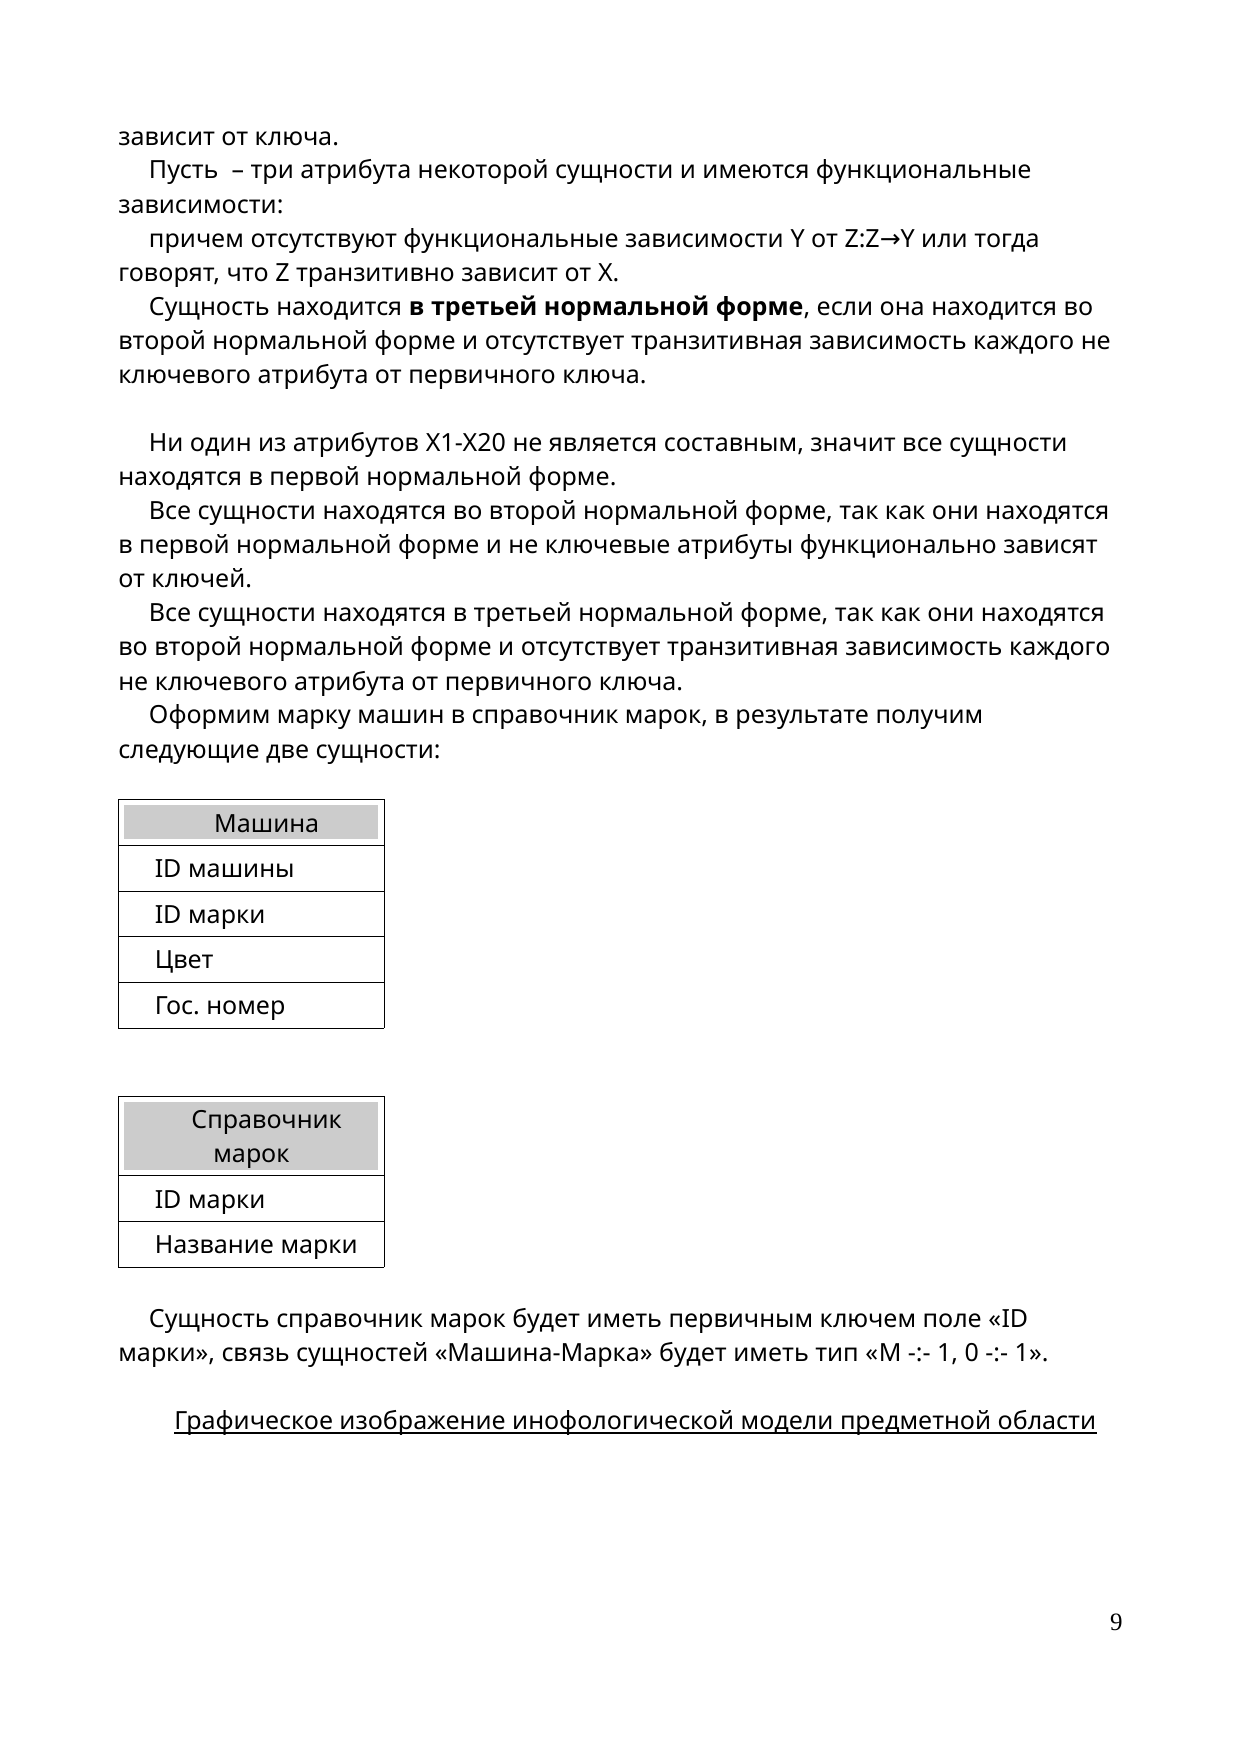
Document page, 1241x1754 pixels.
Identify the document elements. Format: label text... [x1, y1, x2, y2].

table_cell Цвет [119, 937, 384, 982]
text Ни один из атрибутов X1-X20 не является составным, значит все сущности находятся в первой нормальной форме. [118, 425, 1122, 493]
table_cell ID машины [119, 846, 384, 891]
text Все сущности находятся во второй нормальной форме, так как они находятся в первой нормальной форме и не ключевые атрибуты функционально зависят от ключей. [118, 493, 1122, 595]
text зависит от ключа. [118, 118, 1122, 152]
table_header Справочник марок [119, 1097, 384, 1175]
text Сущность справочник марок будет иметь первичным ключем поле «ID марки», связь сущностей «Машина-Марка» будет иметь тип «M -:- 1, 0 -:- 1». [118, 1301, 1122, 1369]
text Пусть – три атрибута некоторой сущности и имеются функциональные зависимости: [118, 152, 1122, 220]
text Оформим марку машин в справочник марок, в результате получим следующие две сущности: [118, 697, 1122, 765]
table_cell Гос. номер [119, 983, 384, 1027]
table_cell Название марки [119, 1222, 384, 1267]
table_cell ID марки [119, 892, 384, 936]
table_header Машина [119, 800, 384, 845]
text Сущность находится в третьей нормальной форме, если она находится во второй нормальной форме и отсутствует транзитивная зависимость каждого не ключевого атрибута от первичного ключа. [118, 288, 1122, 391]
subtitle Графическое изображение инофологической модели предметной области [118, 1403, 1122, 1437]
table_cell ID марки [119, 1176, 384, 1221]
text причем отсутствуют функциональные зависимости Y от Z:Z→Y или тогда говорят, что Z транзитивно зависит от X. [118, 220, 1122, 288]
text Все сущности находятся в третьей нормальной форме, так как они находятся во второй нормальной форме и отсутствует транзитивная зависимость каждого не ключевого атрибута от первичного ключа. [118, 595, 1122, 697]
